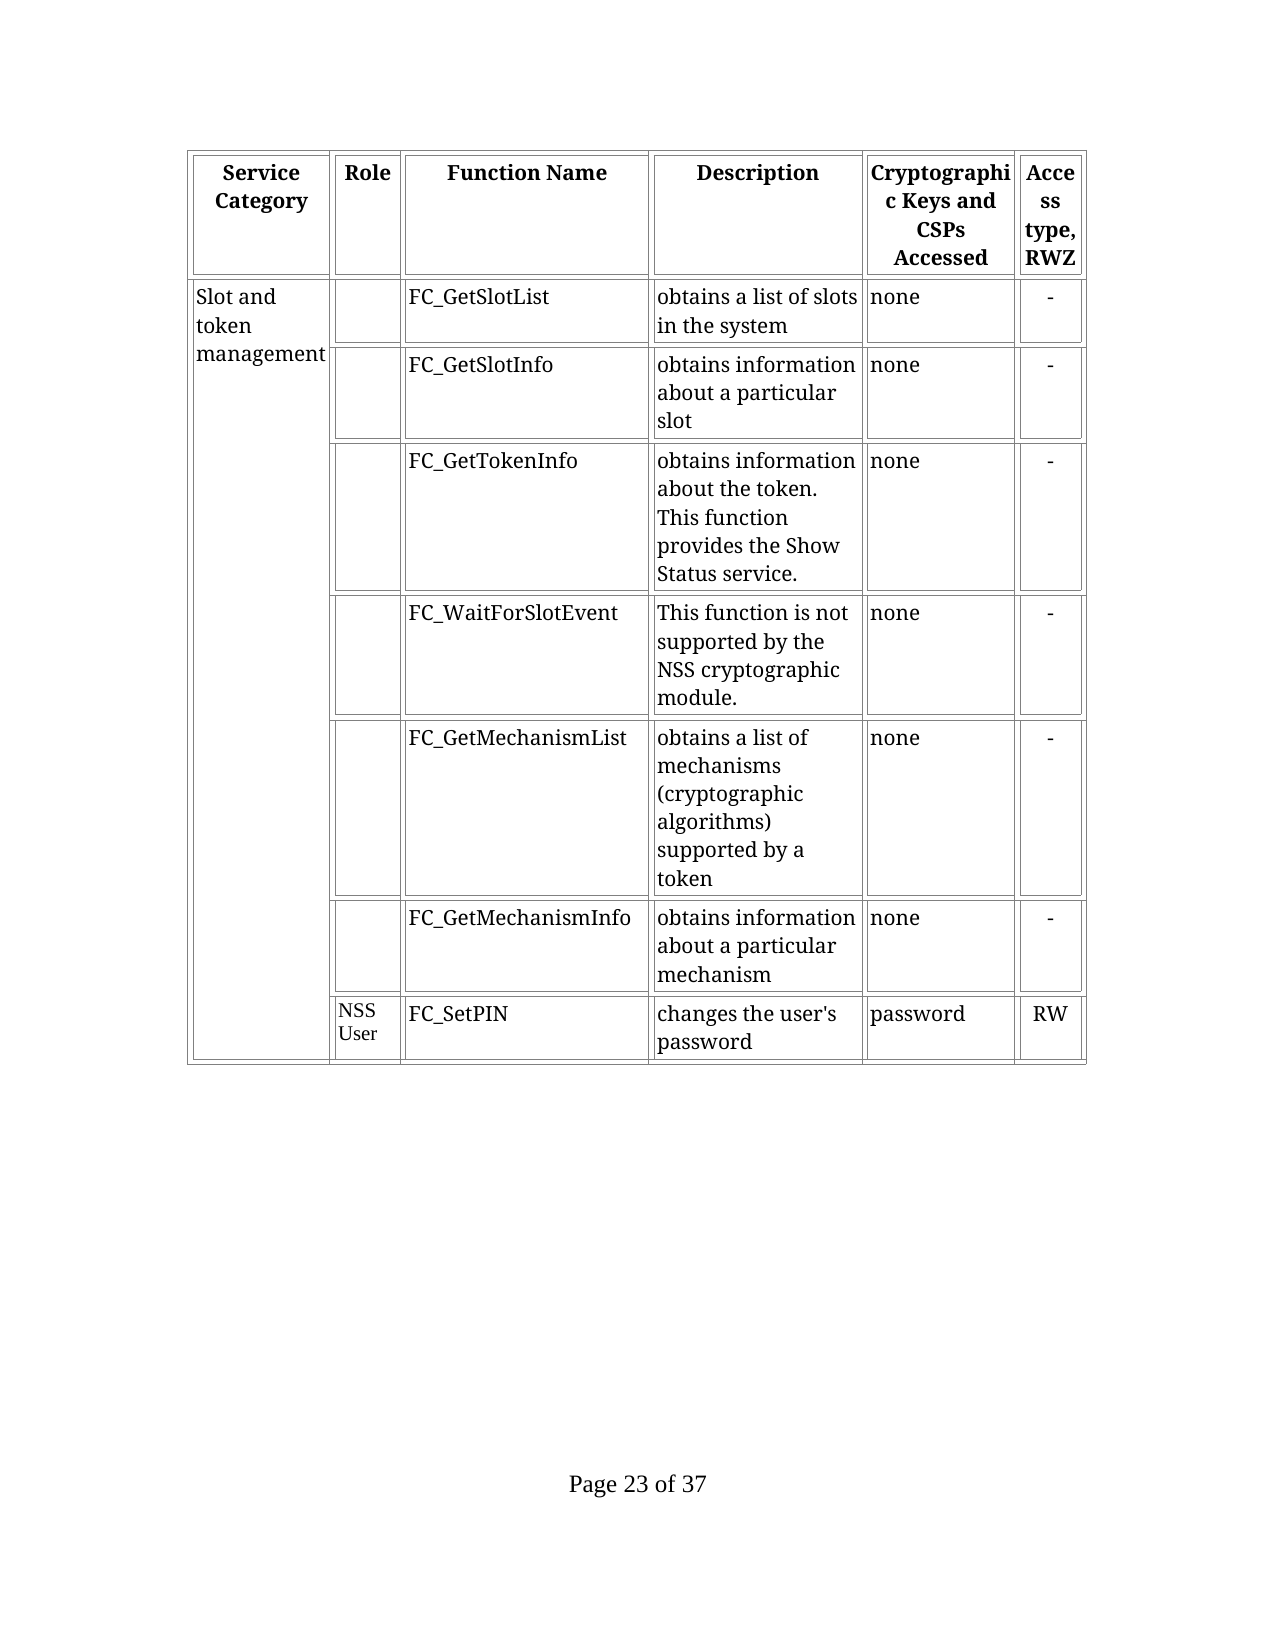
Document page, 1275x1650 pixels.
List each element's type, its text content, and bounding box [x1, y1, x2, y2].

table_cell obtains a list of mechanisms (cryptographic algorithms) supported by a token [649, 721, 862, 900]
table_header [336, 280, 400, 342]
table_cell [649, 1060, 862, 1064]
table_header obtains a list of slots in the system [649, 280, 862, 347]
table_cell [336, 721, 400, 895]
table_header Service Category [188, 151, 329, 279]
table_cell [863, 997, 867, 1059]
table_header - [1015, 280, 1086, 347]
table_cell [401, 997, 405, 1059]
table_cell none [863, 348, 1014, 443]
table_cell [330, 997, 335, 1059]
table_header FC_GetSlotList [401, 280, 648, 347]
table_header Role [330, 151, 400, 279]
table_cell obtains information about a particular slot [649, 348, 862, 443]
table_cell - [1015, 444, 1086, 595]
table_cell FC_GetMechanismInfo [401, 901, 648, 996]
table_cell none [863, 444, 1014, 595]
table_header none [863, 280, 1014, 347]
table_cell RW [1021, 997, 1081, 1059]
table_header Function Name [401, 151, 648, 279]
table_cell FC_SetPIN [406, 997, 648, 1059]
table_cell [863, 1060, 1014, 1064]
table_cell [401, 1060, 648, 1064]
table_header Cryptographic Keys and CSPs Accessed [863, 151, 1014, 279]
table_cell - [1015, 901, 1086, 996]
table_cell [330, 721, 400, 900]
table_cell This function is not supported by the NSS cryptographic module. [649, 596, 862, 720]
table_cell none [863, 721, 1014, 900]
table_header Access type, RWZ [1015, 151, 1086, 279]
table_cell [330, 1060, 400, 1064]
table_cell NSS User [336, 997, 400, 1059]
table_header [330, 280, 400, 347]
table_cell [1015, 997, 1020, 1059]
table_cell [336, 596, 400, 714]
table_cell [330, 444, 400, 595]
table_cell [330, 901, 400, 996]
table_cell FC_GetSlotInfo [401, 348, 648, 443]
table_cell obtains information about a particular mechanism [649, 901, 862, 996]
table_cell [336, 348, 400, 438]
table_cell - [1015, 348, 1086, 443]
table_cell obtains information about the token. This function provides the Show Status service. [649, 444, 862, 595]
table_cell Slot and token management [188, 280, 329, 1064]
table_cell [336, 444, 400, 590]
table_cell password [868, 997, 1014, 1059]
table_cell FC_WaitForSlotEvent [401, 596, 648, 720]
table_cell changes the user's password [655, 997, 862, 1059]
table_cell FC_GetTokenInfo [401, 444, 648, 595]
table_cell [330, 348, 400, 443]
table_cell FC_GetMechanismList [401, 721, 648, 900]
table_cell none [863, 901, 1014, 996]
table_cell none [863, 596, 1014, 720]
table_cell [1082, 997, 1086, 1059]
table_cell [336, 901, 400, 991]
table_cell [330, 596, 400, 720]
table_header Description [649, 151, 862, 279]
table_cell - [1015, 596, 1086, 720]
table_cell [1015, 1060, 1086, 1064]
table_cell - [1015, 721, 1086, 900]
